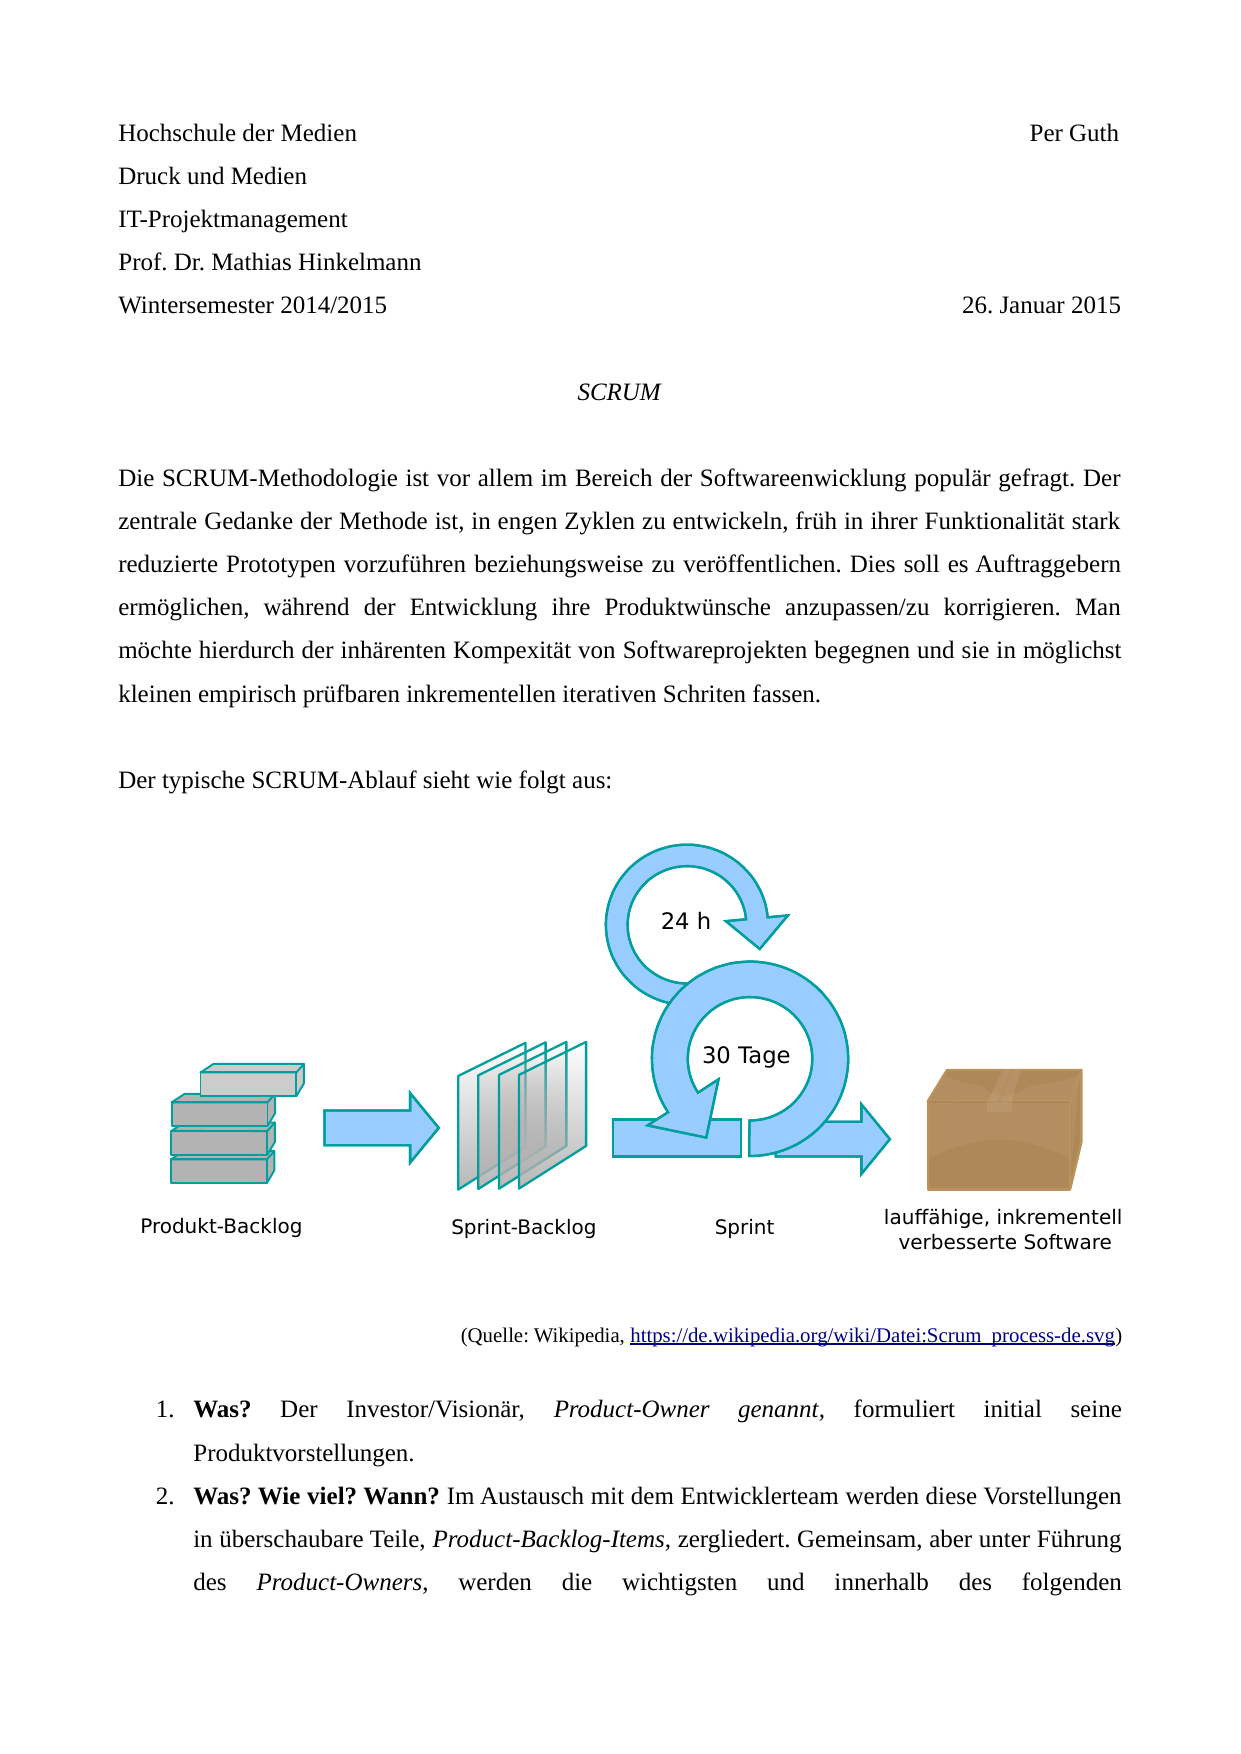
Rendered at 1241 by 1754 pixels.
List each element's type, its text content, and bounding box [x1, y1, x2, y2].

text IT-Projektmanagement [118, 204, 1122, 233]
text (Quelle: Wikipedia, https://de.wikipedia.org/wiki/Datei:Scrum_process-de.svg) [118, 808, 1122, 1347]
text Die SCRUM-Methodologie ist vor allem im Bereich der Softwareenwicklung populär gefragt. Der zentrale Gedanke der Methode ist, in engen Zyklen zu entwickeln, früh in ihrer Funktionalität stark reduzierte Prototypen vorzuführen beziehungsweise zu veröffentlichen. Dies soll es Auftraggebern ermöglichen, während der Entwicklung ihre Produktwünsche anzupassen/zu korrigieren. Man möchte hierdurch der inhärenten Kompexität von Softwareprojekten begegnen und sie in möglichst kleinen empirisch prüfbaren inkrementellen iterativen Schriten fassen. [118, 463, 1122, 707]
list Was? Der Investor/Visionär, Product-Owner genannt, formuliert initial seine Produktvorstellungen. [156, 1394, 1122, 1466]
text Druck und Medien [118, 161, 1122, 190]
text SCRUM [118, 377, 1122, 406]
text Prof. Dr. Mathias Hinkelmann [118, 247, 1122, 276]
text Der typische SCRUM-Ablauf sieht wie folgt aus: [118, 765, 1122, 794]
text Hochschule der Medien Per Guth [118, 118, 1122, 147]
text Wintersemester 2014/2015 26. Januar 2015 [118, 291, 1122, 319]
list Was? Wie viel? Wann? Im Austausch mit dem Entwicklerteam werden diese Vorstellungen in überschaubare Teile, Product-Backlog-Items, zergliedert. Gemeinsam, aber unter Führung des Product-Owners, werden die wichtigsten und innerhalb des folgenden [156, 1481, 1122, 1596]
